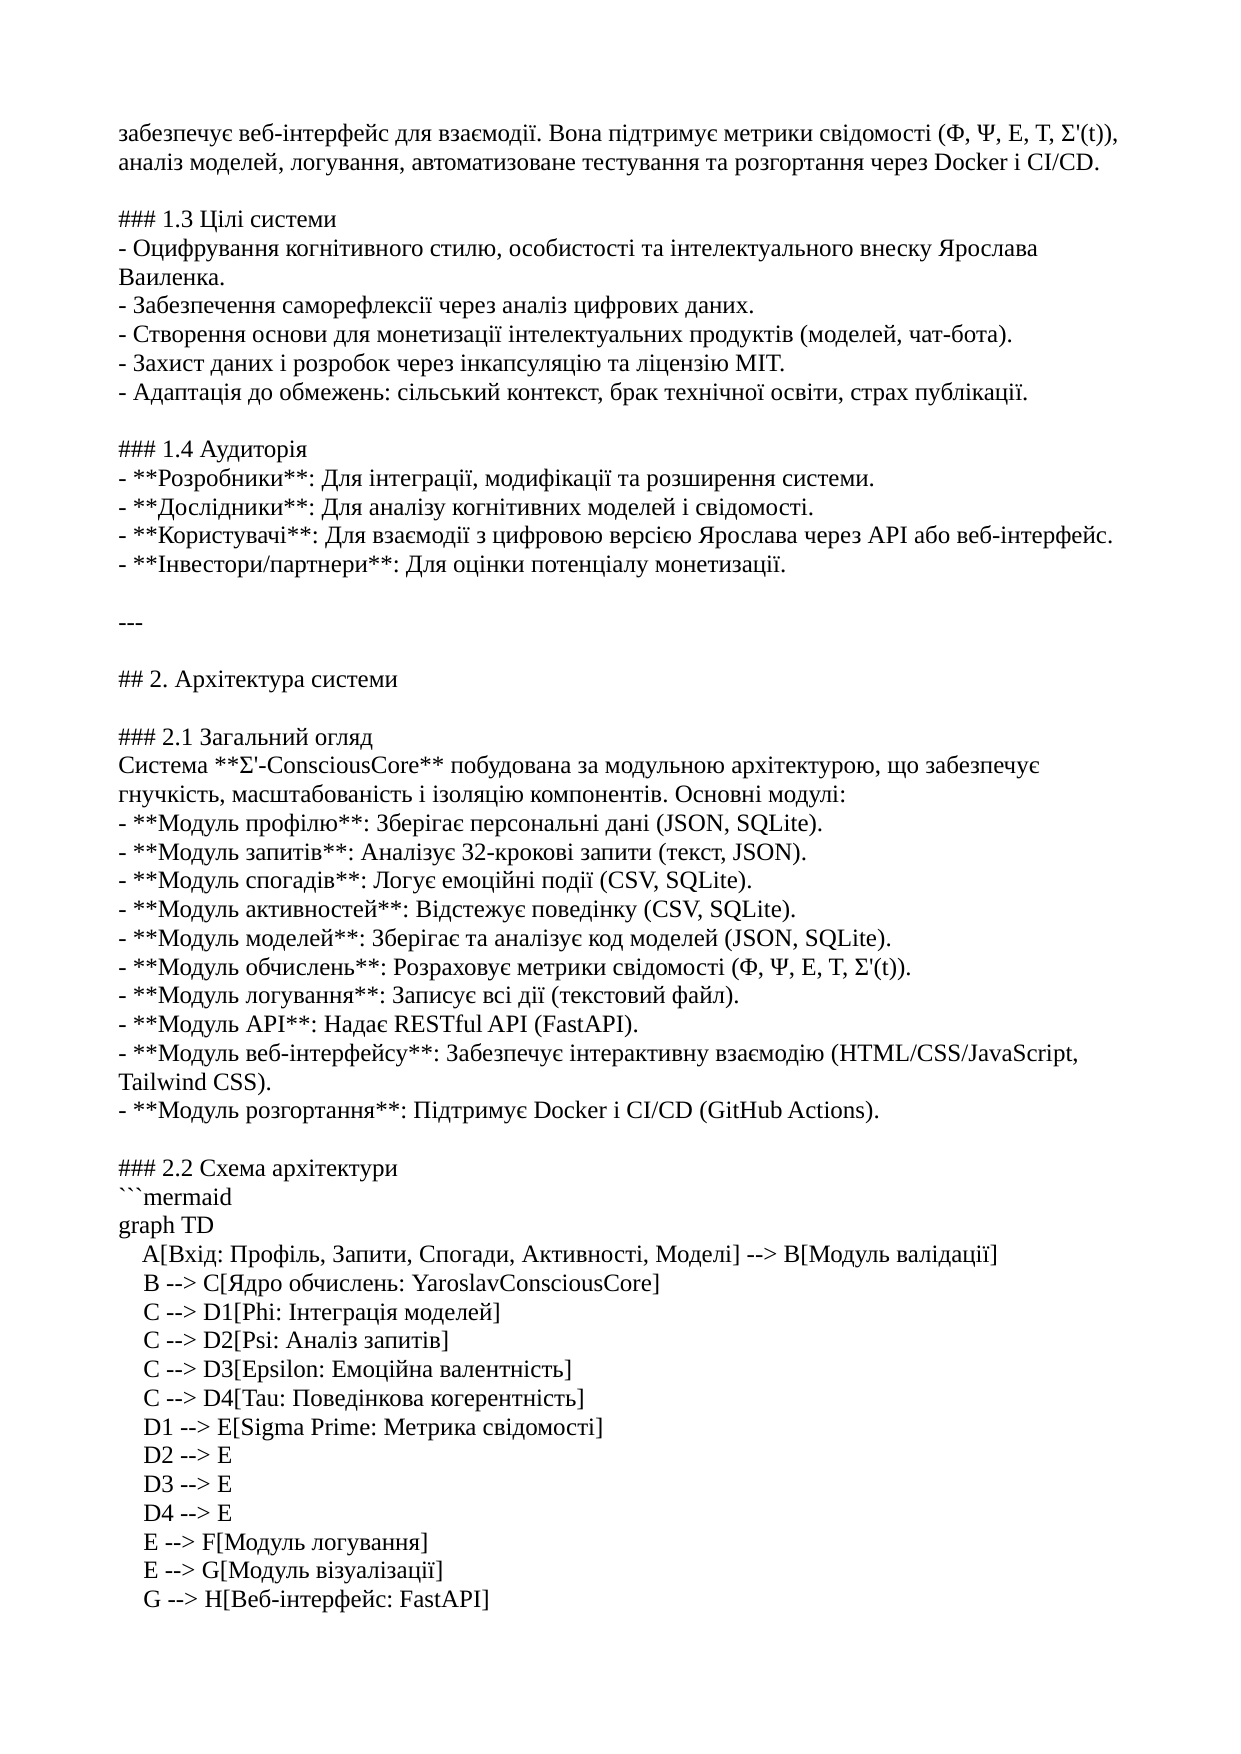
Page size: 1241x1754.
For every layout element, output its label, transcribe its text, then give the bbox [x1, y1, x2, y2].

text C --> D1[Phi: Інтеграція моделей] [118, 1297, 1122, 1326]
text - **Користувачі**: Для взаємодії з цифровою версією Ярослава через API або веб-інтерфейс. [118, 521, 1122, 549]
text ### 1.3 Цілі системи [118, 204, 1122, 233]
text D3 --> E [118, 1469, 1122, 1498]
text - **Модуль логування**: Записує всі дії (текстовий файл). [118, 981, 1122, 1009]
text - **Інвестори/партнери**: Для оцінки потенціалу монетизації. [118, 549, 1122, 578]
text C --> D3[Epsilon: Емоційна валентність] [118, 1354, 1122, 1383]
text D1 --> E[Sigma Prime: Метрика свідомості] [118, 1412, 1122, 1441]
text C --> D4[Tau: Поведінкова когерентність] [118, 1383, 1122, 1412]
text - **Модуль веб-інтерфейсу**: Забезпечує інтерактивну взаємодію (HTML/CSS/JavaScript, Tailwind CSS). [118, 1038, 1122, 1096]
text ### 1.4 Аудиторія [118, 434, 1122, 463]
text - **Модуль обчислень**: Розраховує метрики свідомості (Φ, Ψ, Ε, Τ, Σ'(t)). [118, 952, 1122, 981]
text - **Модуль спогадів**: Логує емоційні події (CSV, SQLite). [118, 866, 1122, 894]
text ## 2. Архітектура системи [118, 664, 1122, 693]
text - Оцифрування когнітивного стилю, особистості та інтелектуального внеску Ярослава Ваиленка. [118, 233, 1122, 291]
text D2 --> E [118, 1441, 1122, 1469]
text - Створення основи для монетизації інтелектуальних продуктів (моделей, чат-бота). [118, 319, 1122, 348]
text Система **Σ'-ConsciousCore** побудована за модульною архітектурою, що забезпечує гнучкість, масштабованість і ізоляцію компонентів. Основні модулі: [118, 751, 1122, 808]
text E --> F[Модуль логування] [118, 1527, 1122, 1556]
text - **Модуль профілю**: Зберігає персональні дані (JSON, SQLite). [118, 808, 1122, 837]
text - Забезпечення саморефлексії через аналіз цифрових даних. [118, 291, 1122, 319]
text graph TD [118, 1211, 1122, 1239]
text - **Модуль розгортання**: Підтримує Docker і CI/CD (GitHub Actions). [118, 1096, 1122, 1124]
text A[Вхід: Профіль, Запити, Спогади, Активності, Моделі] --> B[Модуль валідації] [118, 1239, 1122, 1268]
text --- [118, 607, 1122, 636]
text G --> H[Веб-інтерфейс: FastAPI] [118, 1584, 1122, 1613]
text ### 2.1 Загальний огляд [118, 722, 1122, 751]
text забезпечує веб-інтерфейс для взаємодії. Вона підтримує метрики свідомості (Φ, Ψ, Ε, Τ, Σ'(t)), аналіз моделей, логування, автоматизоване тестування та розгортання через Docker і CI/CD. [118, 118, 1122, 176]
text ```mermaid [118, 1182, 1122, 1211]
text - **Модуль API**: Надає RESTful API (FastAPI). [118, 1009, 1122, 1038]
text D4 --> E [118, 1498, 1122, 1527]
text B --> C[Ядро обчислень: YaroslavConsciousCore] [118, 1268, 1122, 1297]
text - **Модуль запитів**: Аналізує 32-крокові запити (текст, JSON). [118, 837, 1122, 866]
text - Адаптація до обмежень: сільський контекст, брак технічної освіти, страх публікації. [118, 377, 1122, 406]
text - **Модуль моделей**: Зберігає та аналізує код моделей (JSON, SQLite). [118, 923, 1122, 952]
text - **Дослідники**: Для аналізу когнітивних моделей і свідомості. [118, 492, 1122, 521]
text ### 2.2 Схема архітектури [118, 1153, 1122, 1182]
text - Захист даних і розробок через інкапсуляцію та ліцензію MIT. [118, 348, 1122, 377]
text E --> G[Модуль візуалізації] [118, 1556, 1122, 1584]
text C --> D2[Psi: Аналіз запитів] [118, 1326, 1122, 1354]
text - **Розробники**: Для інтеграції, модифікації та розширення системи. [118, 463, 1122, 492]
text - **Модуль активностей**: Відстежує поведінку (CSV, SQLite). [118, 894, 1122, 923]
